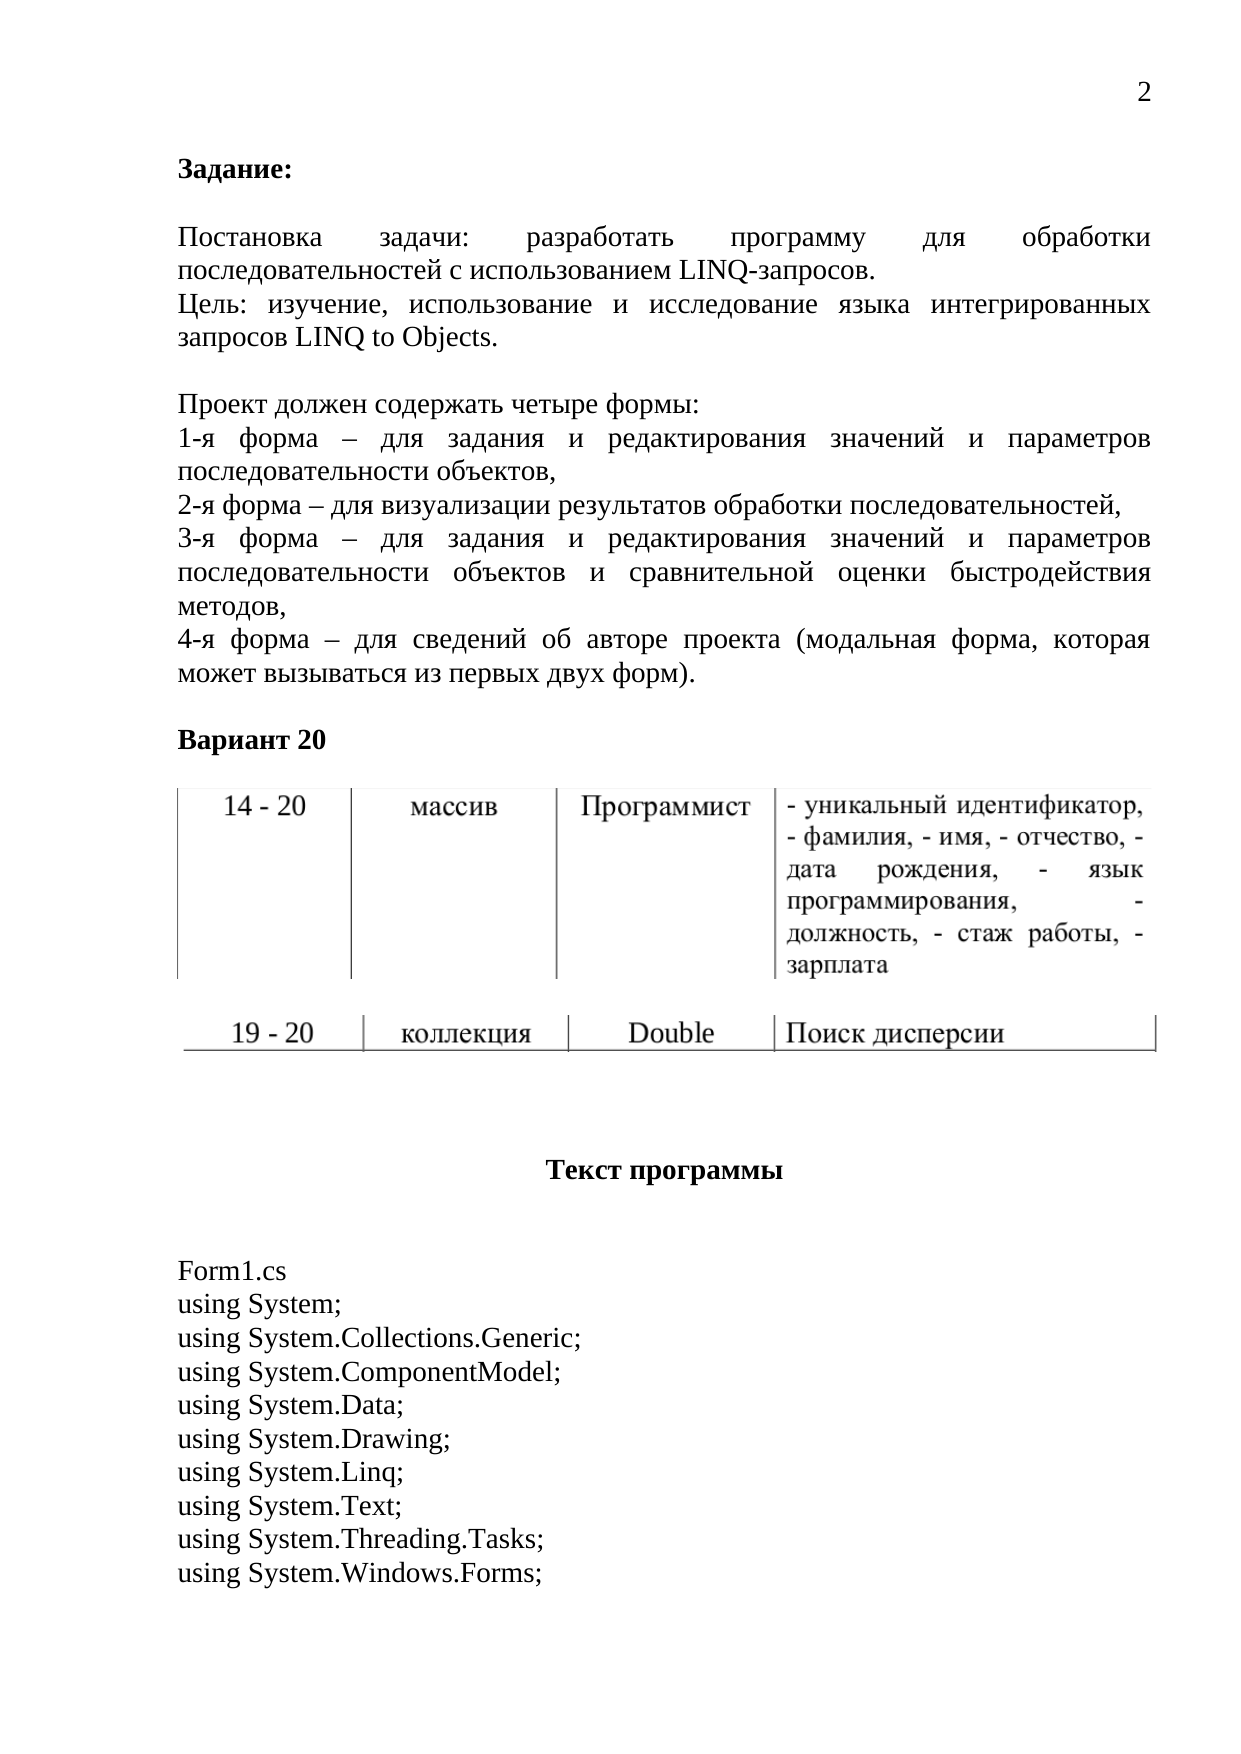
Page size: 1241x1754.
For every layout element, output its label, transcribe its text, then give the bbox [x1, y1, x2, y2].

text using System.ComponentModel; [177, 1354, 1152, 1387]
text using System.Windows.Forms; [177, 1555, 1152, 1588]
text Вариант 20 [177, 722, 1152, 755]
text Постановка задачи: разработать программу для обработки последовательностей с использованием LINQ-запросов. [177, 219, 1152, 286]
picture [177, 788, 1152, 979]
text 1-я форма – для задания и редактирования значений и параметров последовательности объектов, [177, 420, 1152, 487]
text using System.Threading.Tasks; [177, 1521, 1152, 1555]
text Задание: [177, 152, 1152, 185]
text 3-я форма – для задания и редактирования значений и параметров последовательности объектов и сравнительной оценки быстродействия методов, [177, 521, 1152, 621]
text using System.Collections.Generic; [177, 1320, 1152, 1354]
text 2-я форма – для визуализации результатов обработки последовательностей, [177, 487, 1152, 521]
text using System.Drawing; [177, 1421, 1152, 1454]
text using System.Text; [177, 1488, 1152, 1521]
text Цель: изучение, использование и исследование языка интегрированных запросов LINQ to Objects. [177, 286, 1152, 353]
text using System; [177, 1287, 1152, 1320]
text using System.Data; [177, 1387, 1152, 1421]
text Текст программы [177, 1152, 1152, 1186]
text Проект должен содержать четыре формы: [177, 386, 1152, 420]
picture [183, 1015, 1158, 1052]
text using System.Linq; [177, 1454, 1152, 1488]
text Form1.cs [177, 1253, 1152, 1287]
text 4-я форма – для сведений об авторе проекта (модальная форма, которая может вызываться из первых двух форм). [177, 621, 1152, 688]
